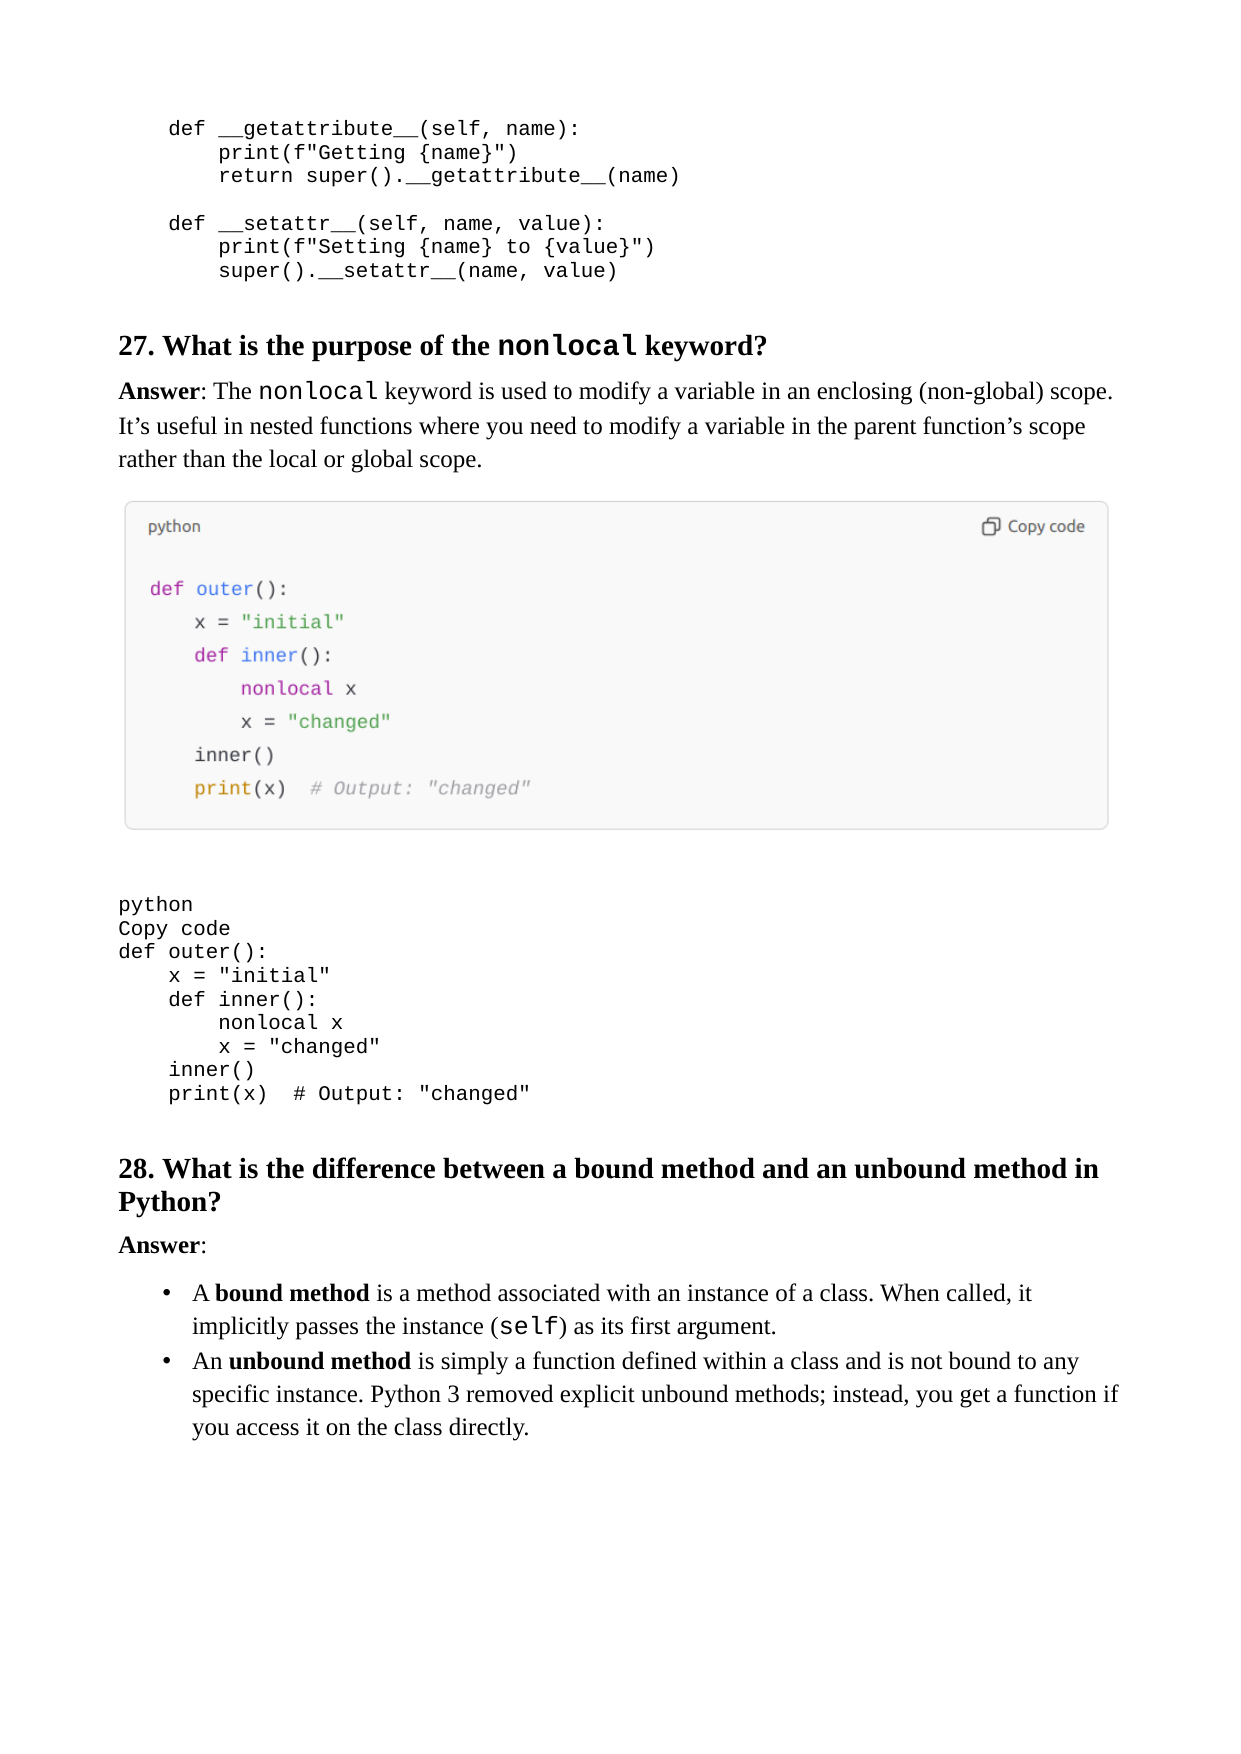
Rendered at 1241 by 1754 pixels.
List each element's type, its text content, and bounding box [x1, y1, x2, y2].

text Answer: The nonlocal keyword is used to modify a variable in an enclosing (non-global) scope. It’s useful in nested functions where you need to modify a variable in the parent function’s scope rather than the local or global scope. [118, 376, 1122, 473]
text Answer: [118, 1230, 1122, 1259]
text def __getattribute__(self, name): [118, 118, 1122, 142]
text def outer(): [118, 941, 1122, 965]
text print(x) # Output: "changed" [118, 1083, 1122, 1107]
text inner() [118, 1059, 1122, 1083]
list An unbound method is simply a function defined within a class and is not bound to any specific instance. Python 3 removed explicit unbound methods; instead, you get a function if you access it on the class directly. [162, 1346, 1122, 1441]
picture [118, 492, 1123, 842]
text x = "initial" [118, 965, 1122, 988]
text return super().__getattribute__(name) [118, 165, 1122, 189]
text nonlocal x [118, 1012, 1122, 1036]
subtitle 28. What is the difference between a bound method and an unbound method in Python? [118, 1151, 1122, 1218]
text def inner(): [118, 988, 1122, 1012]
text print(f"Getting {name}") [118, 142, 1122, 165]
text x = "changed" [118, 1036, 1122, 1059]
text python [118, 894, 1122, 918]
subtitle 27. What is the purpose of the nonlocal keyword? [118, 328, 1122, 364]
text def __setattr__(self, name, value): [118, 213, 1122, 236]
list A bound method is a method associated with an instance of a class. When called, it implicitly passes the instance (self) as its first argument. [162, 1278, 1122, 1342]
text print(f"Setting {name} to {value}") [118, 236, 1122, 260]
text Copy code [118, 918, 1122, 941]
text super().__setattr__(name, value) [118, 260, 1122, 284]
